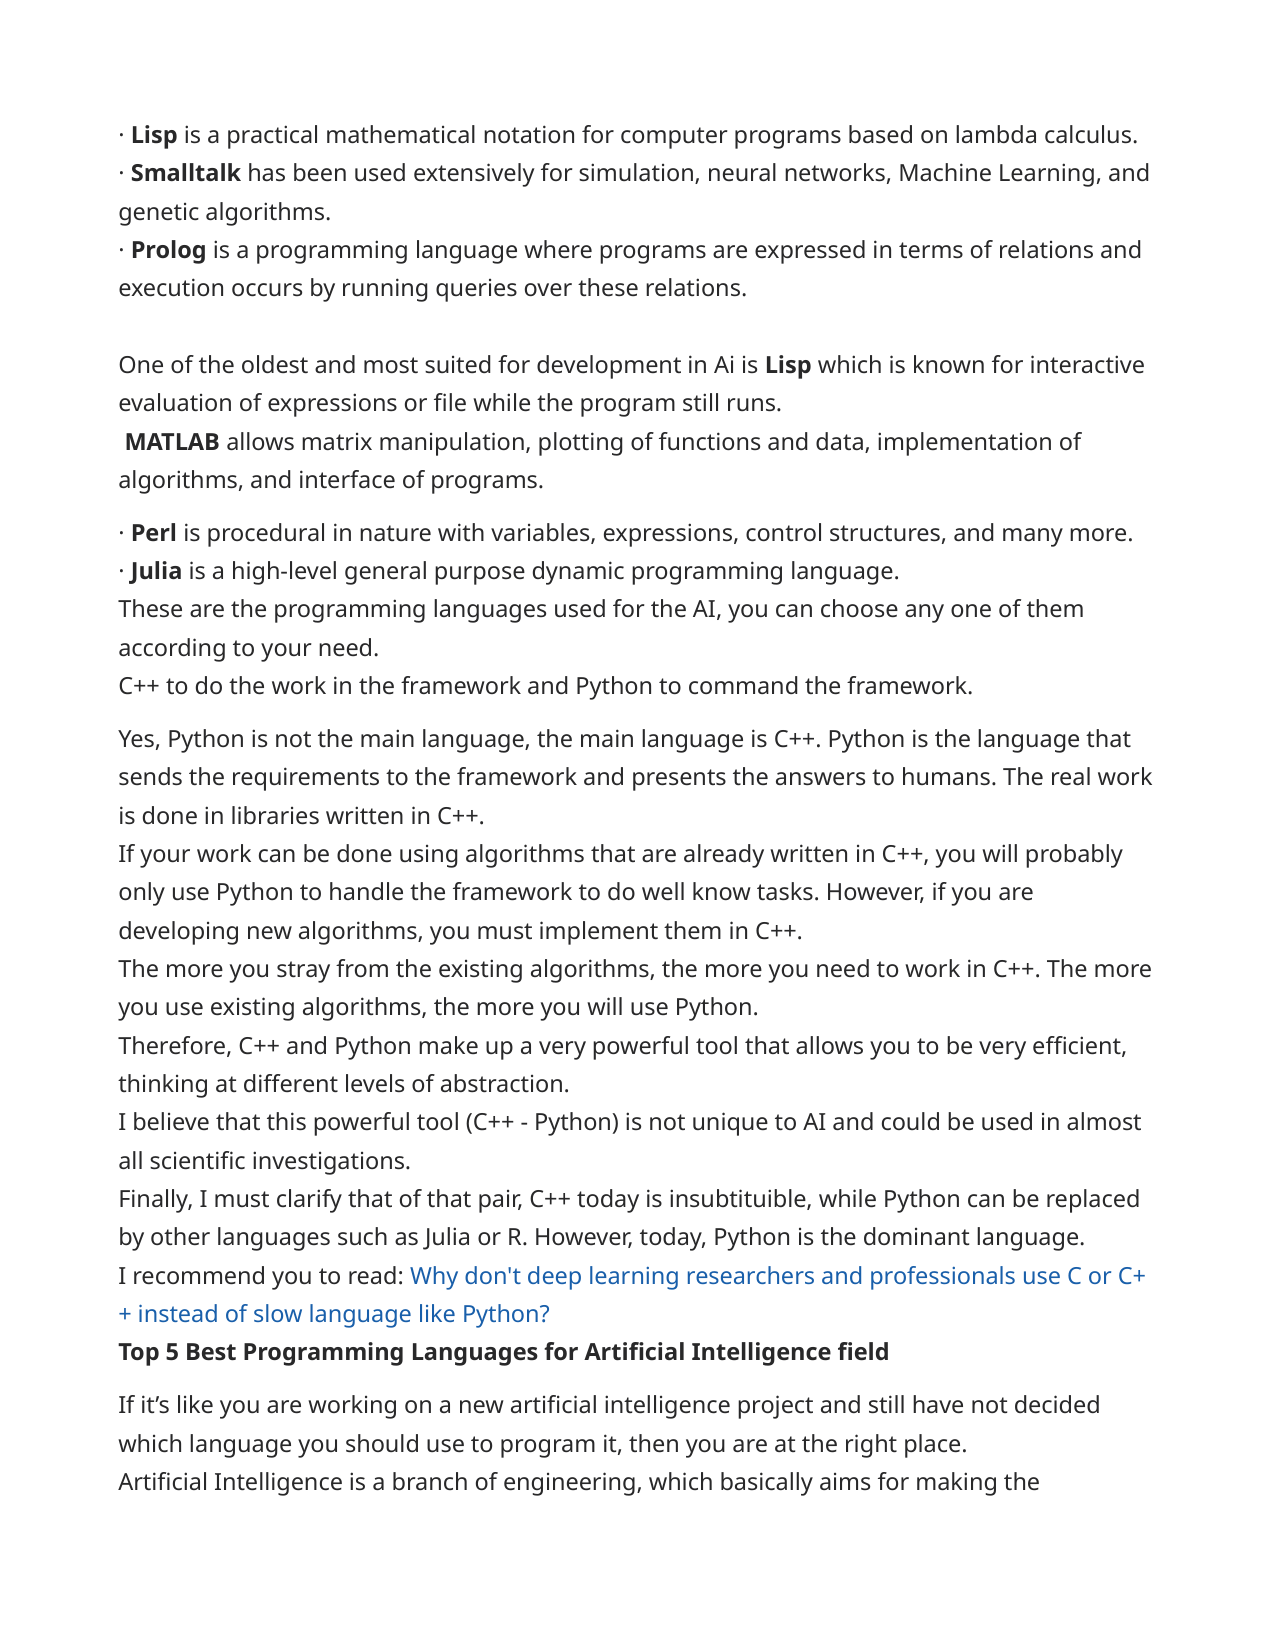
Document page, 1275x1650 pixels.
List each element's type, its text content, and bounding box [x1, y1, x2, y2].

text · Julia is a high-level general purpose dynamic programming language. [118, 554, 1157, 586]
text If your work can be done using algorithms that are already written in C++, you will probably only use Python to handle the framework to do well know tasks. However, if you are developing new algorithms, you must implement them in C++. [118, 837, 1157, 946]
text Therefore, C++ and Python make up a very powerful tool that allows you to be very efficient, thinking at different levels of abstraction. [118, 1029, 1157, 1099]
text · Prolog is a programming language where programs are expressed in terms of relations and execution occurs by running queries over these relations. [118, 233, 1157, 303]
text Yes, Python is not the main language, the main language is C++. Python is the language that sends the requirements to the framework and presents the answers to humans. The real work is done in libraries written in C++. [118, 722, 1157, 831]
text C++ to do the work in the framework and Python to command the framework. [118, 669, 1157, 701]
text MATLAB allows matrix manipulation, plotting of functions and data, implementation of algorithms, and interface of programs. [118, 425, 1157, 495]
text I believe that this powerful tool (C++ - Python) is not unique to AI and could be used in almost all scientific investigations. [118, 1106, 1157, 1176]
text · Lisp is a practical mathematical notation for computer programs based on lambda calculus. [118, 118, 1157, 150]
text · Smalltalk has been used extensively for simulation, neural networks, Machine Learning, and genetic algorithms. [118, 156, 1157, 227]
text · Perl is procedural in nature with variables, expressions, control structures, and many more. [118, 516, 1157, 548]
text Finally, I must clarify that of that pair, C++ today is insubtituible, while Python can be replaced by other languages ​​such as Julia or R. However, today, Python is the dominant language. [118, 1182, 1157, 1253]
text Top 5 Best Programming Languages for Artificial Intelligence field [118, 1336, 1157, 1368]
text These are the programming languages used for the AI, you can choose any one of them according to your need. [118, 593, 1157, 663]
text The more you stray from the existing algorithms, the more you need to work in C++. The more you use existing algorithms, the more you will use Python. [118, 952, 1157, 1023]
text If it’s like you are working on a new artificial intelligence project and still have not decided which language you should use to program it, then you are at the right place. Artificial Intelligence is a branch of engineering, which basically aims for making the [118, 1388, 1157, 1497]
text I recommend you to read: Why don't deep learning researchers and professionals use C or C++ instead of slow language like Python? [118, 1259, 1157, 1329]
text One of the oldest and most suited for development in Ai is Lisp which is known for interactive evaluation of expressions or file while the program still runs. [118, 348, 1157, 418]
